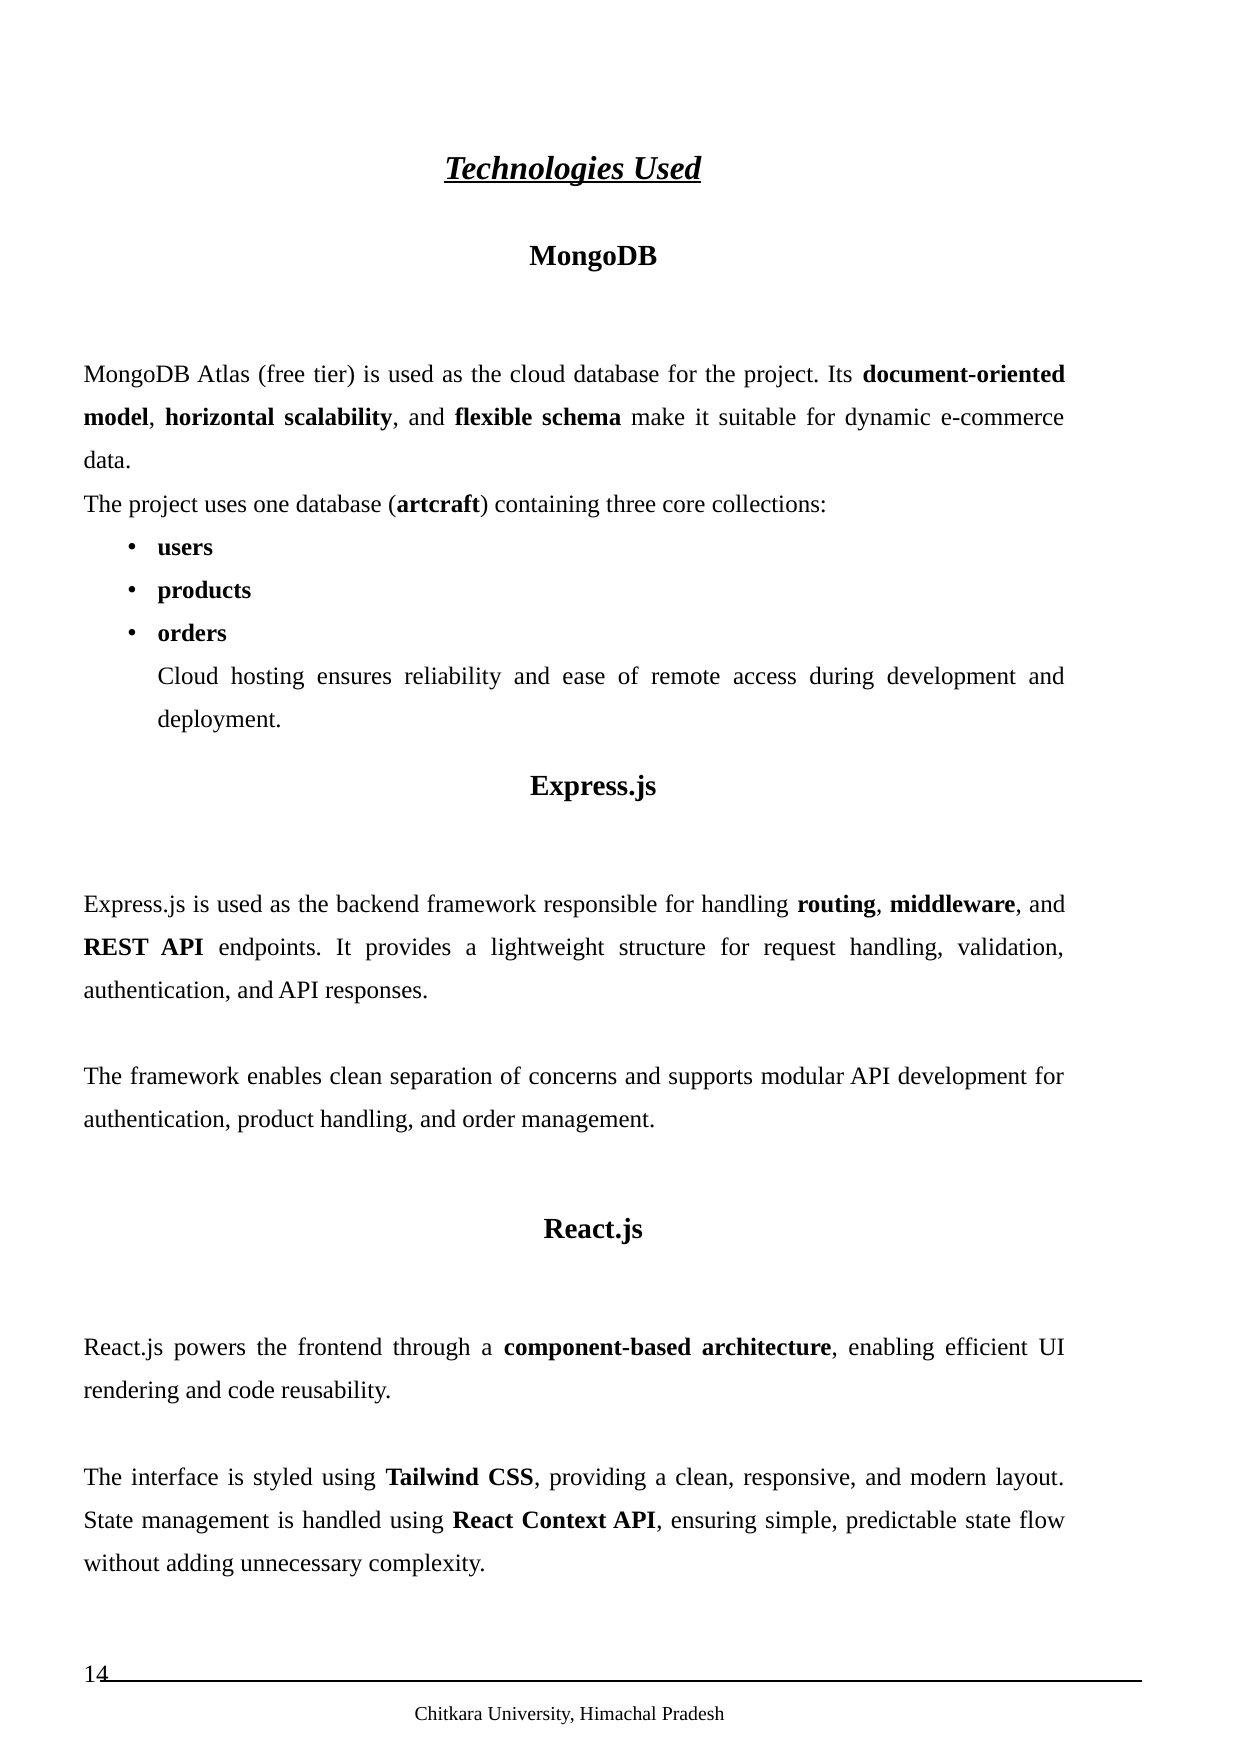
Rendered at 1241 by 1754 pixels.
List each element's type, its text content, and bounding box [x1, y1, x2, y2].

text The framework enables clean separation of concerns and supports modular API development for authentication, product handling, and order management. [83, 1018, 1065, 1133]
subtitle MongoDB [154, 238, 1032, 272]
list users [128, 532, 1065, 561]
list products [128, 575, 1065, 604]
subtitle Technologies Used [83, 148, 1065, 186]
text Express.js is used as the backend framework responsible for handling routing, middleware, and REST API endpoints. It provides a lightweight structure for request handling, validation, authentication, and API responses. [83, 889, 1065, 1004]
subtitle Express.js [154, 768, 1032, 801]
list orders Cloud hosting ensures reliability and ease of remote access during development and deployment. [128, 618, 1065, 733]
subtitle React.js [154, 1211, 1032, 1245]
text MongoDB Atlas (free tier) is used as the cloud database for the project. Its document-oriented model, horizontal scalability, and flexible schema make it suitable for dynamic e-commerce data. The project uses one database (artcraft) containing three core collections: [83, 359, 1065, 517]
text The interface is styled using Tailwind CSS, providing a clean, responsive, and modern layout. State management is handled using React Context API, ensuring simple, predictable state flow without adding unnecessary complexity. [83, 1418, 1065, 1577]
text React.js powers the frontend through a component-based architecture, enabling efficient UI rendering and code reusability. [83, 1332, 1065, 1404]
